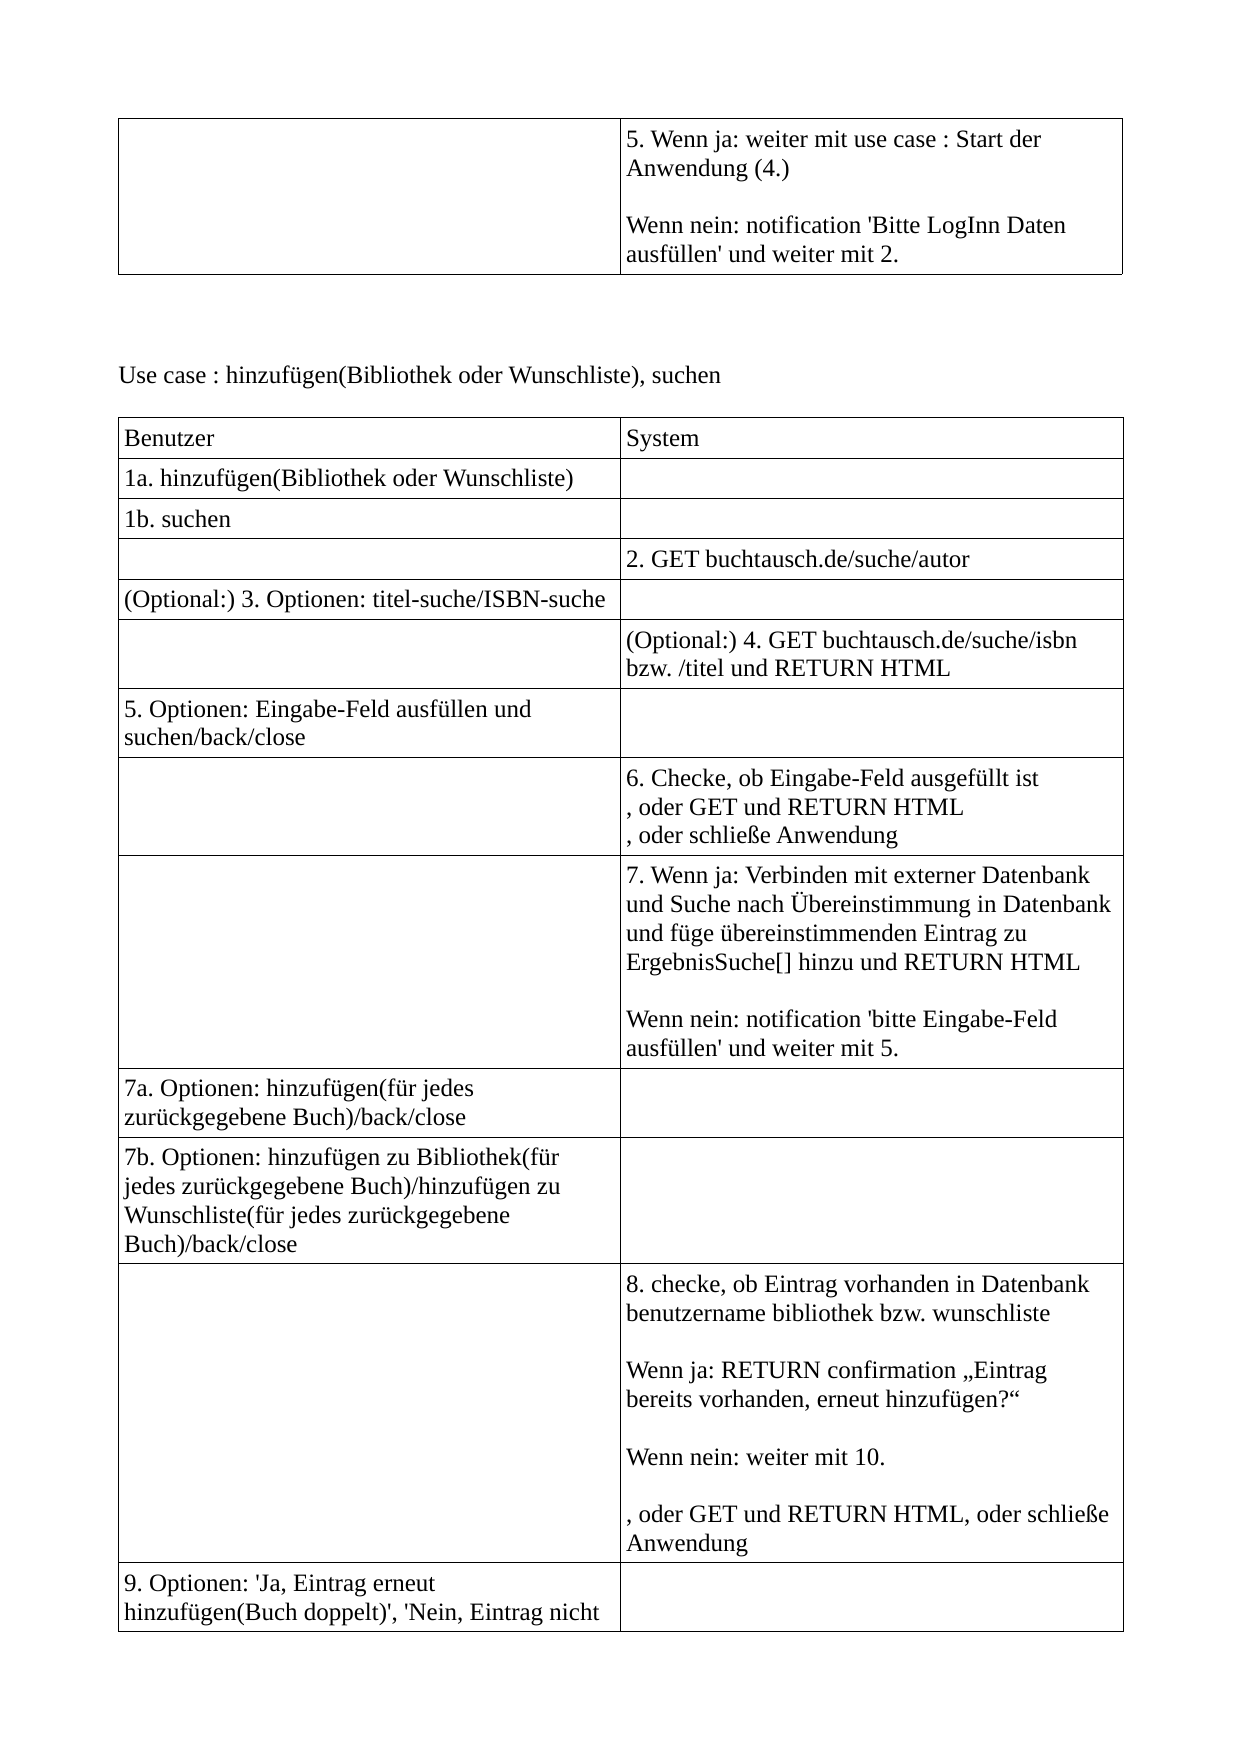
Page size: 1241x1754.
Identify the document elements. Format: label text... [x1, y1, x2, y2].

table_cell (Optional:) 4. GET buchtausch.de/suche/isbn bzw. /titel und RETURN HTML [621, 620, 1123, 688]
table_cell 6. Checke, ob Eingabe-Feld ausgefüllt ist , oder GET und RETURN HTML , oder schließe Anwendung [621, 758, 1123, 855]
text Use case : hinzufügen(Bibliothek oder Wunschliste), suchen [118, 360, 1122, 388]
table_cell 8. checke, ob Eintrag vorhanden in Datenbank benutzername bibliothek bzw. wunschliste Wenn ja: RETURN confirmation „Eintrag bereits vorhanden, erneut hinzufügen?“ Wenn nein: weiter mit 10. , oder GET und RETURN HTML, oder schließe Anwendung [621, 1264, 1123, 1562]
table_cell 7b. Optionen: hinzufügen zu Bibliothek(für jedes zurückgegebene Buch)/hinzufügen zu Wunschliste(für jedes zurückgegebene Buch)/back/close [119, 1138, 620, 1263]
table_cell [621, 459, 1123, 498]
table_cell [119, 1264, 620, 1562]
table_cell [621, 580, 1123, 619]
table_cell 7. Wenn ja: Verbinden mit externer Datenbank und Suche nach Übereinstimmung in Datenbank und füge übereinstimmenden Eintrag zu ErgebnisSuche[] hinzu und RETURN HTML Wenn nein: notification 'bitte Eingabe-Feld ausfüllen' und weiter mit 5. [621, 856, 1123, 1068]
table_header Benutzer [119, 418, 620, 458]
table_cell 9. Optionen: 'Ja, Eintrag erneut hinzufügen(Buch doppelt)', 'Nein, Eintrag nicht [119, 1563, 620, 1631]
table_cell 2. GET buchtausch.de/suche/autor [621, 539, 1123, 578]
table_cell [119, 119, 620, 273]
table_cell [621, 1563, 1123, 1631]
table_cell [621, 499, 1123, 538]
table_cell [119, 539, 620, 578]
table_cell 5. Wenn ja: weiter mit use case : Start der Anwendung (4.) Wenn nein: notification 'Bitte LogInn Daten ausfüllen' und weiter mit 2. [621, 119, 1122, 273]
table_cell 7a. Optionen: hinzufügen(für jedes zurückgegebene Buch)/back/close [119, 1069, 620, 1137]
table_cell 5. Optionen: Eingabe-Feld ausfüllen und suchen/back/close [119, 689, 620, 757]
table_cell 1b. suchen [119, 499, 620, 538]
table_cell [621, 1138, 1123, 1263]
table_header System [621, 418, 1123, 458]
table_cell 1a. hinzufügen(Bibliothek oder Wunschliste) [119, 459, 620, 498]
table_cell [119, 620, 620, 688]
table_cell [119, 856, 620, 1068]
table_cell (Optional:) 3. Optionen: titel-suche/ISBN-suche [119, 580, 620, 619]
table_cell [119, 758, 620, 855]
table_cell [621, 689, 1123, 757]
table_cell [621, 1069, 1123, 1137]
